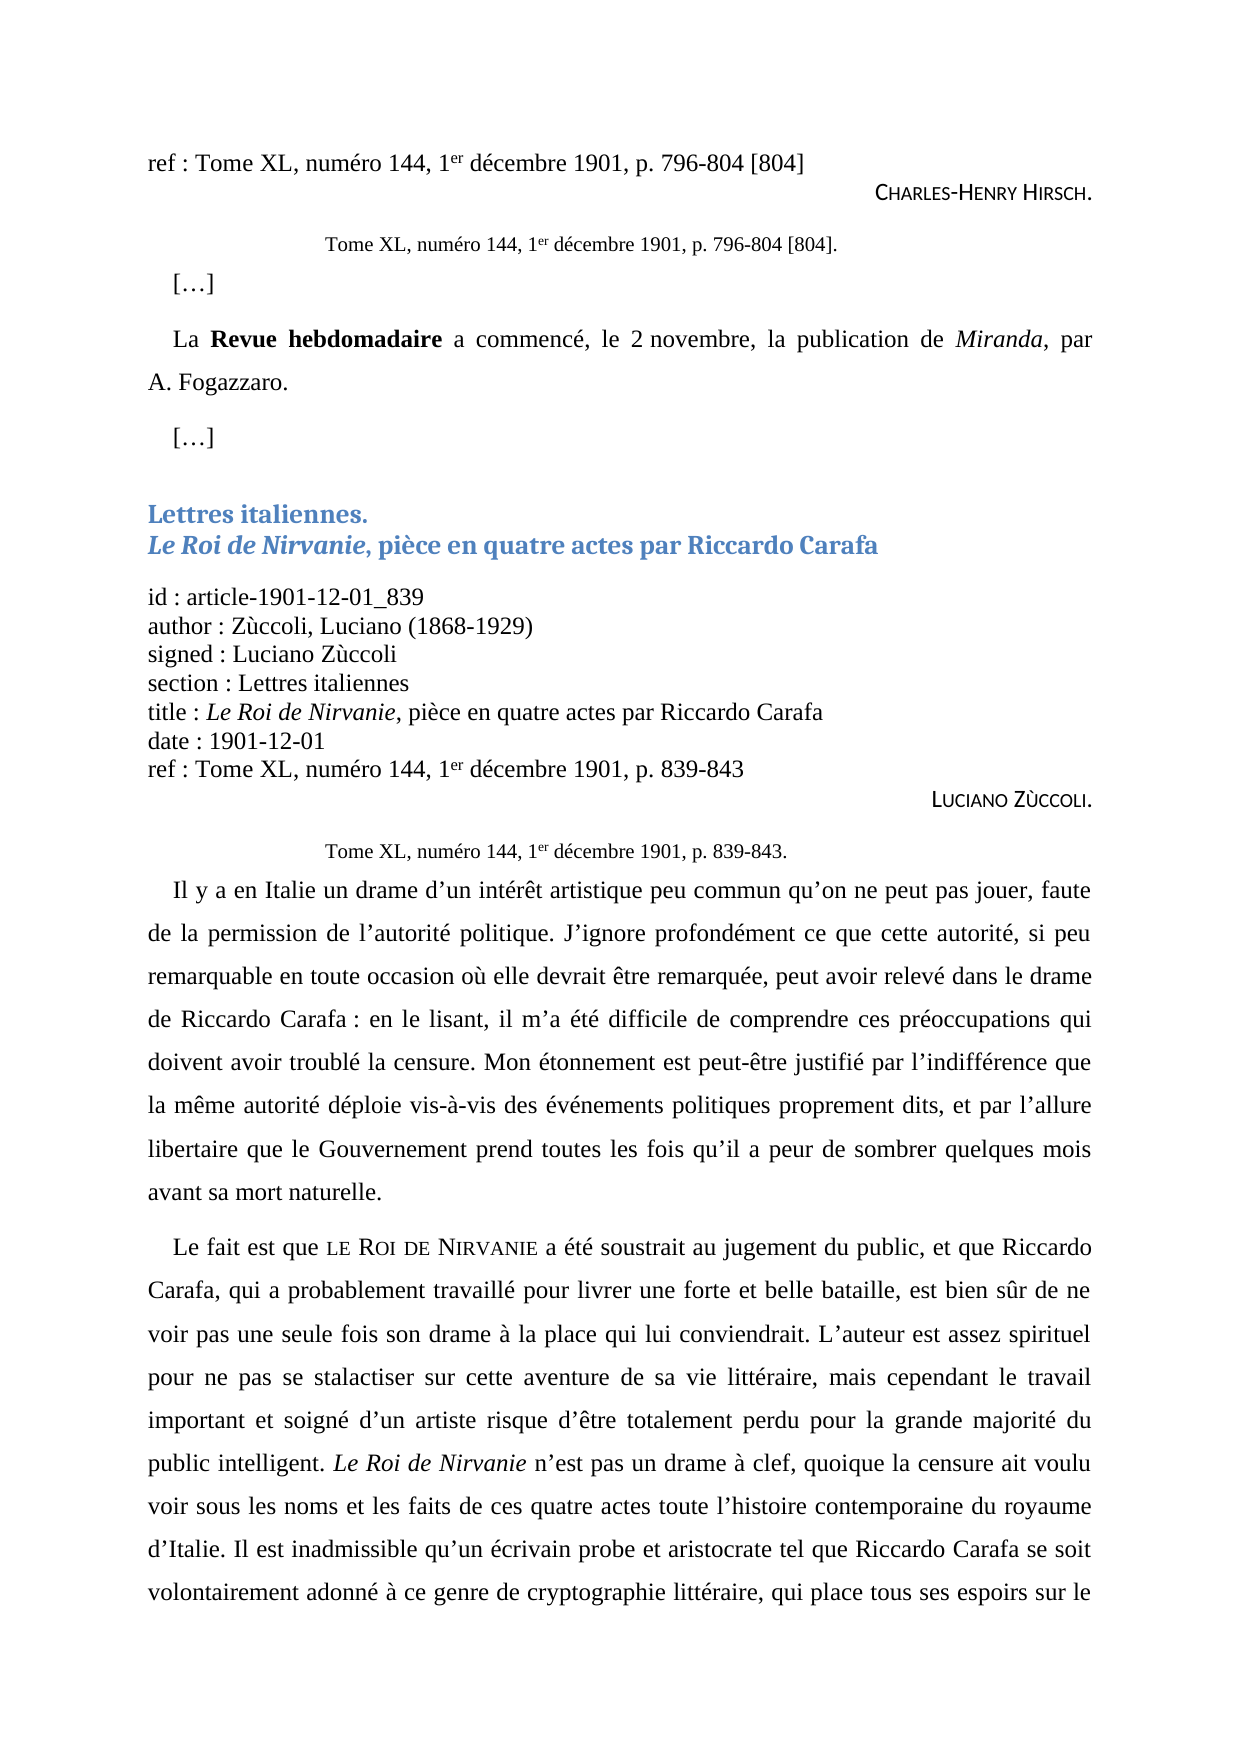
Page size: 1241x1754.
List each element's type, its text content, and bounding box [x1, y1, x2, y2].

text author : Zùccoli, Luciano (1868-1929) [148, 611, 1093, 639]
text Tome XL, numéro 144, 1er décembre 1901, p. 796-804 [804]. [325, 232, 1093, 256]
text title : Le Roi de Nirvanie, pièce en quatre actes par Riccardo Carafa [148, 697, 1093, 726]
subtitle Lettres italiennes. Le Roi de Nirvanie, pièce en quatre actes par Riccardo Carafa [148, 499, 1093, 561]
text […] [148, 422, 1093, 451]
text […] [148, 268, 1093, 297]
text ref : Tome XL, numéro 144, 1er décembre 1901, p. 839-843 [148, 754, 1093, 783]
text La Revue hebdomadaire a commencé, le 2 novembre, la publication de Miranda, par A. Fogazzaro. [148, 324, 1093, 396]
text Luciano Zùccoli. [148, 783, 1093, 814]
text Charles-Henry Hirsch. [148, 176, 1093, 207]
text ref : Tome XL, numéro 144, 1er décembre 1901, p. 796-804 [804] [148, 148, 1093, 176]
text Tome XL, numéro 144, 1er décembre 1901, p. 839-843. [325, 839, 1093, 863]
text Il y a en Italie un drame d’un intérêt artistique peu commun qu’on ne peut pas jouer, faute de la permission de l’autorité politique. J’ignore profondément ce que cette autorité, si peu remarquable en toute occasion où elle devrait être remarquée, peut avoir relevé dans le drame de Riccardo Carafa : en le lisant, il m’a été difficile de comprendre ces préoccupations qui doivent avoir troublé la censure. Mon étonnement est peut-être justifié par l’indifférence que la même autorité déploie vis-à-vis des événements politiques proprement dits, et par l’allure libertaire que le Gouvernement prend toutes les fois qu’il a peur de sombrer quelques mois avant sa mort naturelle. [148, 875, 1093, 1206]
text date : 1901-12-01 [148, 726, 1093, 754]
text section : Lettres italiennes [148, 668, 1093, 697]
text Le fait est que le Roi de Nirvanie a été soustrait au jugement du public, et que Riccardo Carafa, qui a probablement travaillé pour livrer une forte et belle bataille, est bien sûr de ne voir pas une seule fois son drame à la place qui lui conviendrait. L’auteur est assez spirituel pour ne pas se stalactiser sur cette aventure de sa vie littéraire, mais cependant le travail important et soigné d’un artiste risque d’être totalement perdu pour la grande majorité du public intelligent. Le Roi de Nirvanie n’est pas un drame à clef, quoique la censure ait voulu voir sous les noms et les faits de ces quatre actes toute l’histoire contemporaine du royaume d’Italie. Il est inadmissible qu’un écrivain probe et aristocrate tel que Riccardo Carafa se soit volontairement adonné à ce genre de cryptographie littéraire, qui place tous ses espoirs sur le [148, 1232, 1093, 1606]
text id : article-1901-12-01_839 [148, 582, 1093, 611]
text signed : Luciano Zùccoli [148, 639, 1093, 668]
